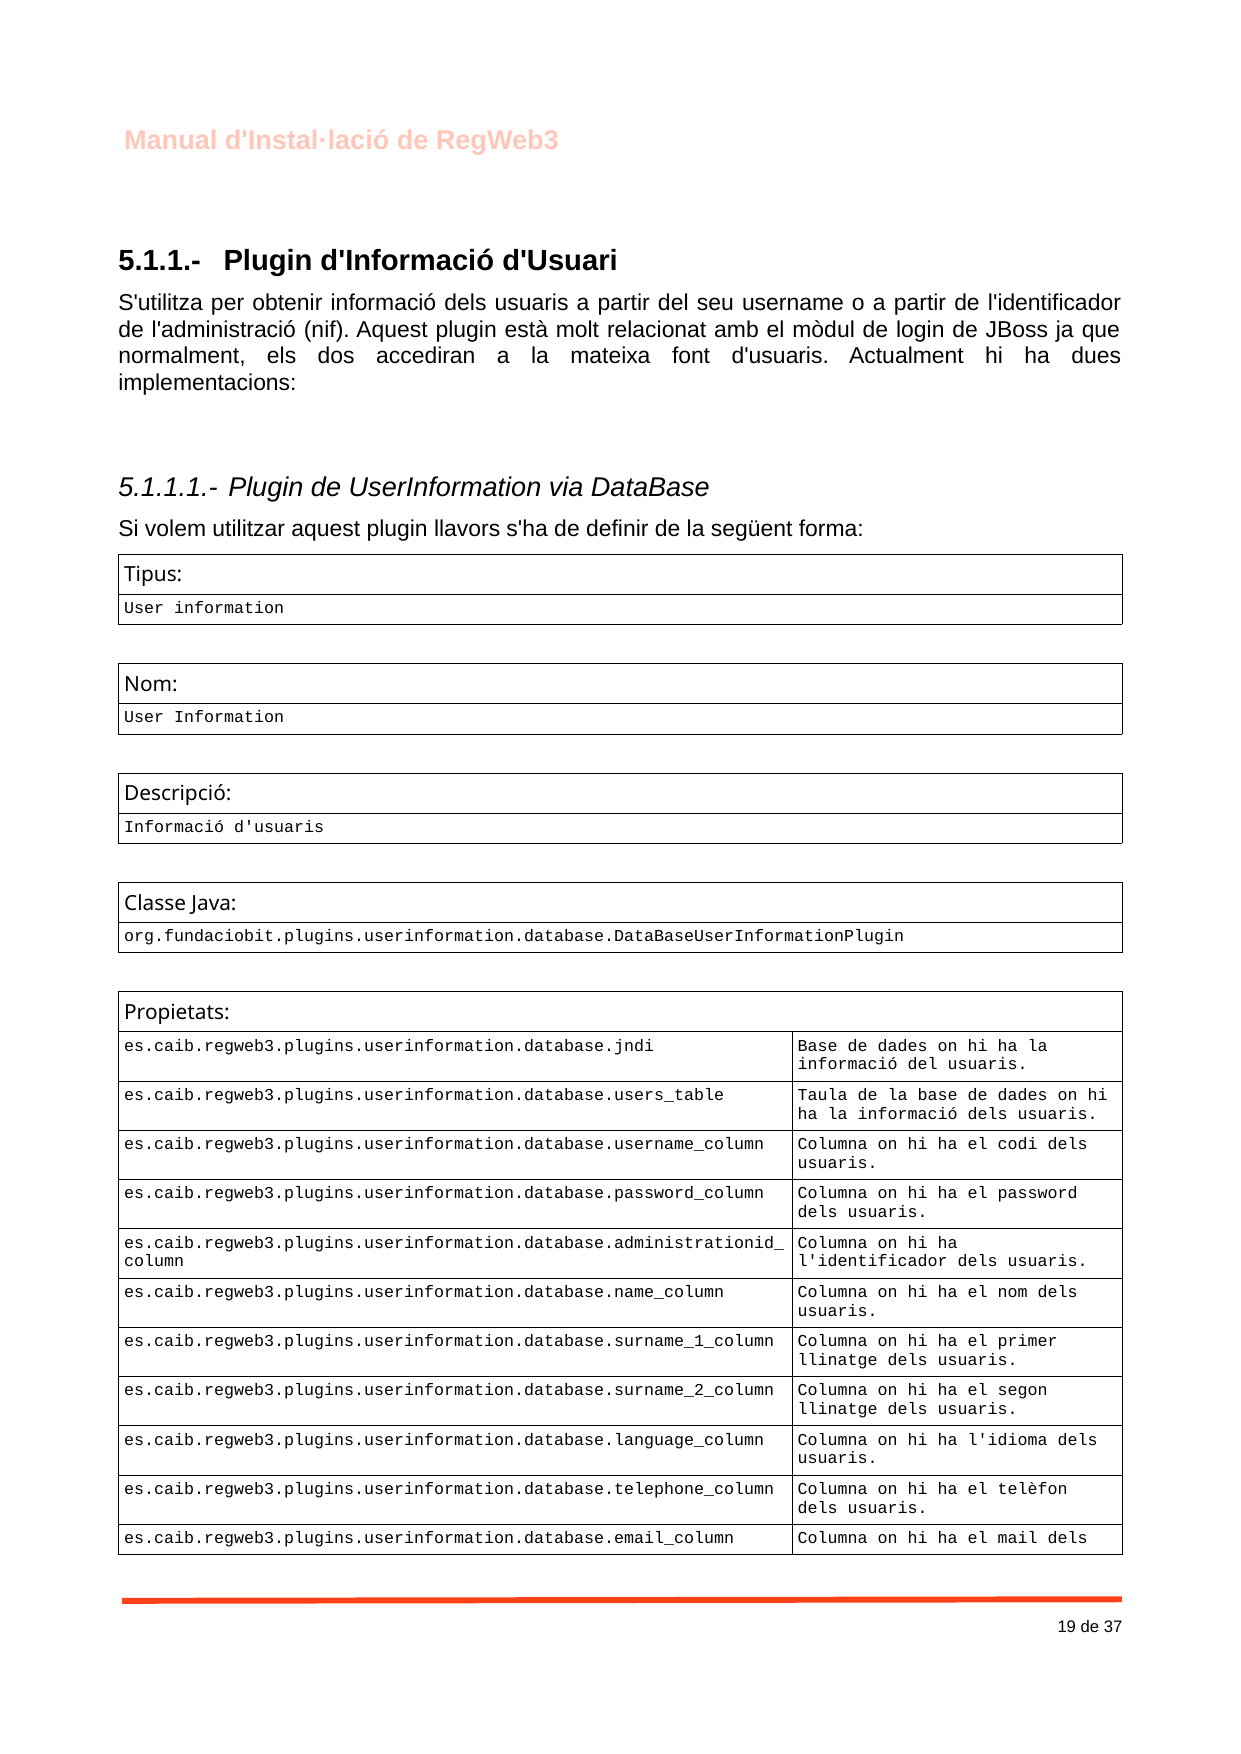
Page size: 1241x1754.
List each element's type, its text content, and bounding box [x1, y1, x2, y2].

table_header Descripció: [119, 774, 1122, 812]
table_cell Columna on hi ha l'identificador dels usuaris. [793, 1229, 1122, 1278]
table_cell es.caib.regweb3.plugins.userinformation.database.email_column [119, 1525, 792, 1554]
table_header Propietats: [119, 992, 1122, 1031]
table_cell org.fundaciobit.plugins.userinformation.database.DataBaseUserInformationPlugin [119, 923, 1122, 952]
subtitle Plugin de UserInformation via DataBase [118, 471, 1122, 502]
table_cell Columna on hi ha el nom dels usuaris. [793, 1279, 1122, 1327]
table_cell Columna on hi ha el codi dels usuaris. [793, 1131, 1122, 1179]
table_cell es.caib.regweb3.plugins.userinformation.database.surname_1_column [119, 1328, 792, 1376]
table_cell Columna on hi ha el mail dels [793, 1525, 1122, 1554]
table_cell Taula de la base de dades on hi ha la informació dels usuaris. [793, 1082, 1122, 1130]
table_cell Base de dades on hi ha la informació del usuaris. [793, 1032, 1122, 1081]
table_cell Columna on hi ha el password dels usuaris. [793, 1180, 1122, 1228]
table_cell es.caib.regweb3.plugins.userinformation.database.language_column [119, 1426, 792, 1475]
table_header Tipus: [119, 555, 1122, 594]
table_cell Columna on hi ha el primer llinatge dels usuaris. [793, 1328, 1122, 1376]
table_header Nom: [119, 664, 1122, 703]
table_cell User Information [119, 704, 1122, 733]
table_cell es.caib.regweb3.plugins.userinformation.database.users_table [119, 1082, 792, 1130]
table_cell es.caib.regweb3.plugins.userinformation.database.username_column [119, 1131, 792, 1179]
table_cell es.caib.regweb3.plugins.userinformation.database.password_column [119, 1180, 792, 1228]
text Si volem utilitzar aquest plugin llavors s'ha de definir de la següent forma: [118, 515, 1122, 541]
table_cell Columna on hi ha el telèfon dels usuaris. [793, 1476, 1122, 1524]
table_cell Columna on hi ha el segon llinatge dels usuaris. [793, 1377, 1122, 1425]
table_header Classe Java: [119, 883, 1122, 922]
table_cell es.caib.regweb3.plugins.userinformation.database.surname_2_column [119, 1377, 792, 1425]
table_cell es.caib.regweb3.plugins.userinformation.database.jndi [119, 1032, 792, 1081]
text S'utilitza per obtenir informació dels usuaris a partir del seu username o a partir de l'identificador de l'administració (nif). Aquest plugin està molt relacionat amb el mòdul de login de JBoss ja que normalment, els dos accediran a la mateixa font d'usuaris. Actualment hi ha dues implementacions: [118, 289, 1122, 395]
table_cell User information [119, 595, 1122, 624]
table_cell es.caib.regweb3.plugins.userinformation.database.telephone_column [119, 1476, 792, 1524]
table_cell Informació d'usuaris [119, 814, 1122, 843]
subtitle Plugin d'Informació d'Usuari [118, 243, 1122, 277]
table_cell es.caib.regweb3.plugins.userinformation.database.name_column [119, 1279, 792, 1327]
table_cell es.caib.regweb3.plugins.userinformation.database.administrationid_column [119, 1229, 792, 1278]
table_cell Columna on hi ha l'idioma dels usuaris. [793, 1426, 1122, 1475]
